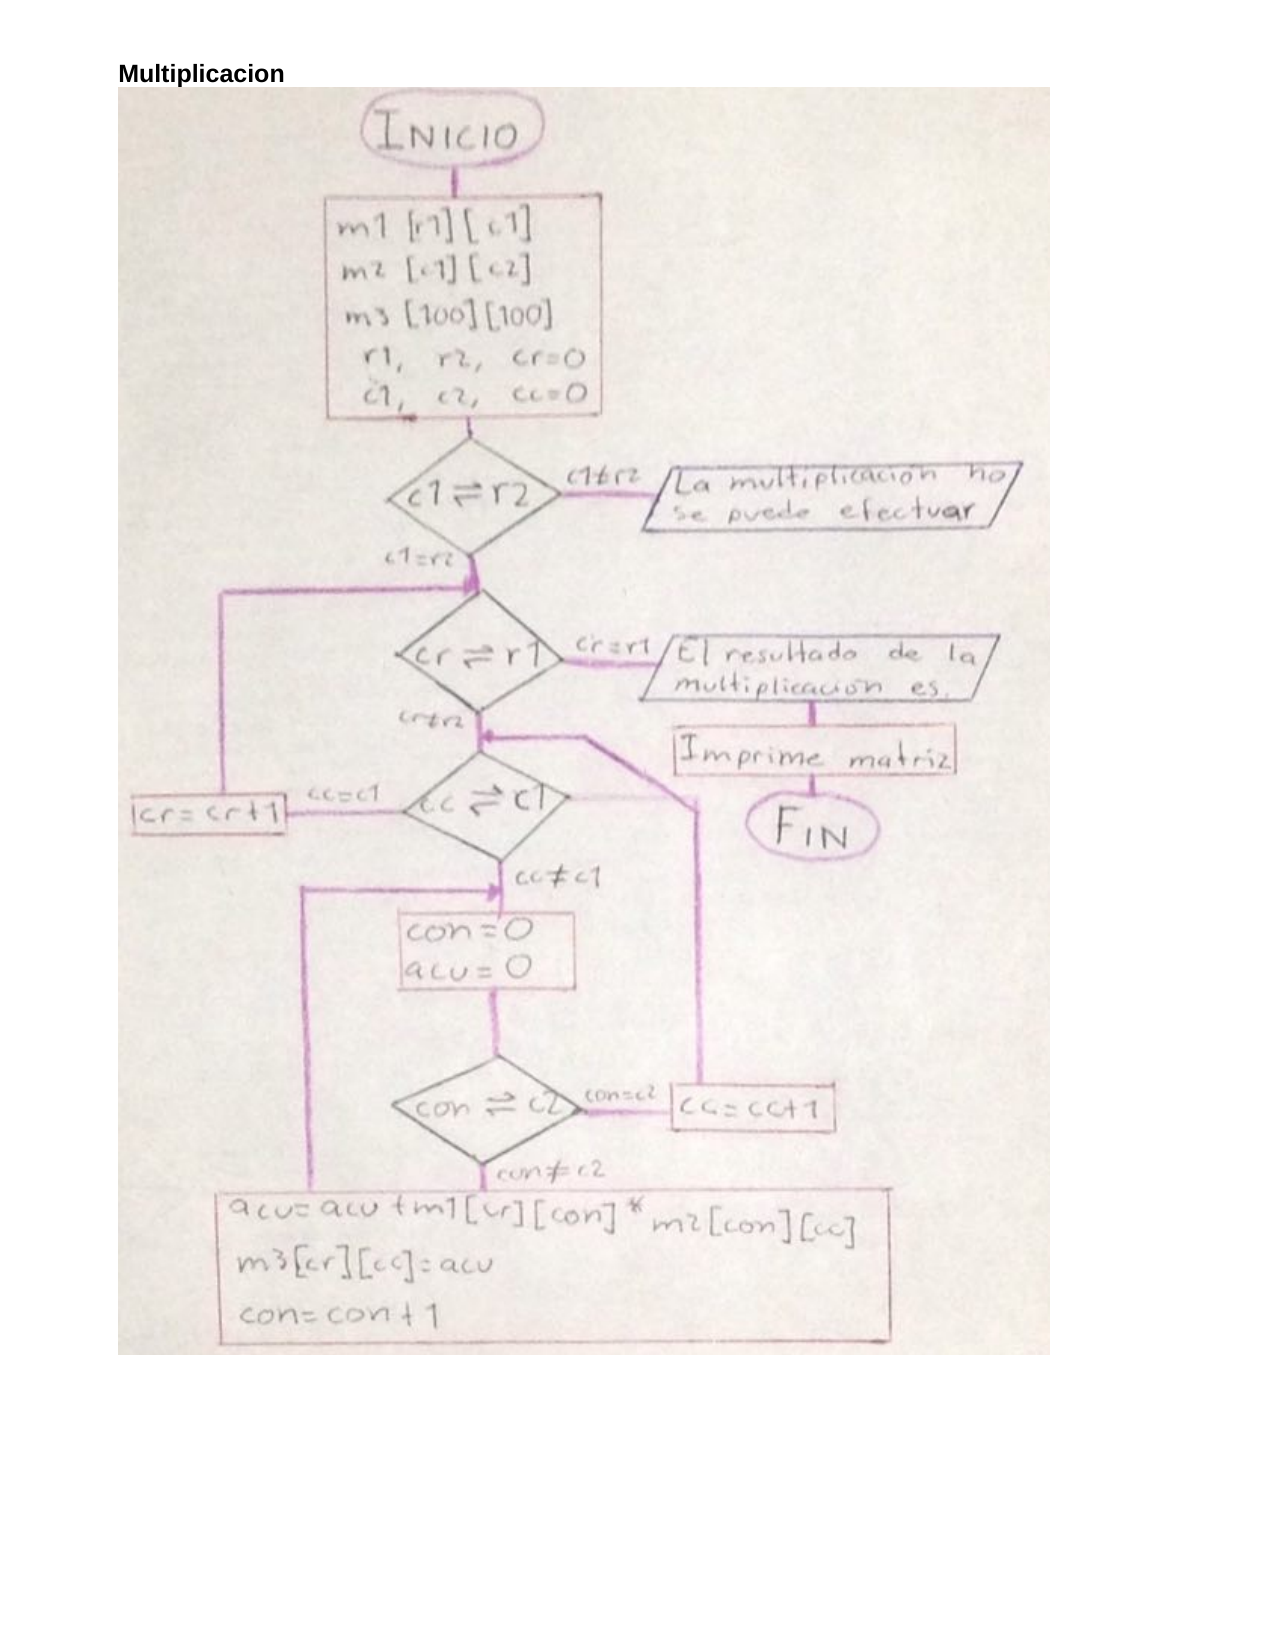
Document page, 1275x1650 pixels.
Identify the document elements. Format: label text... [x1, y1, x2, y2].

text Multiplicacion [118, 59, 1205, 88]
